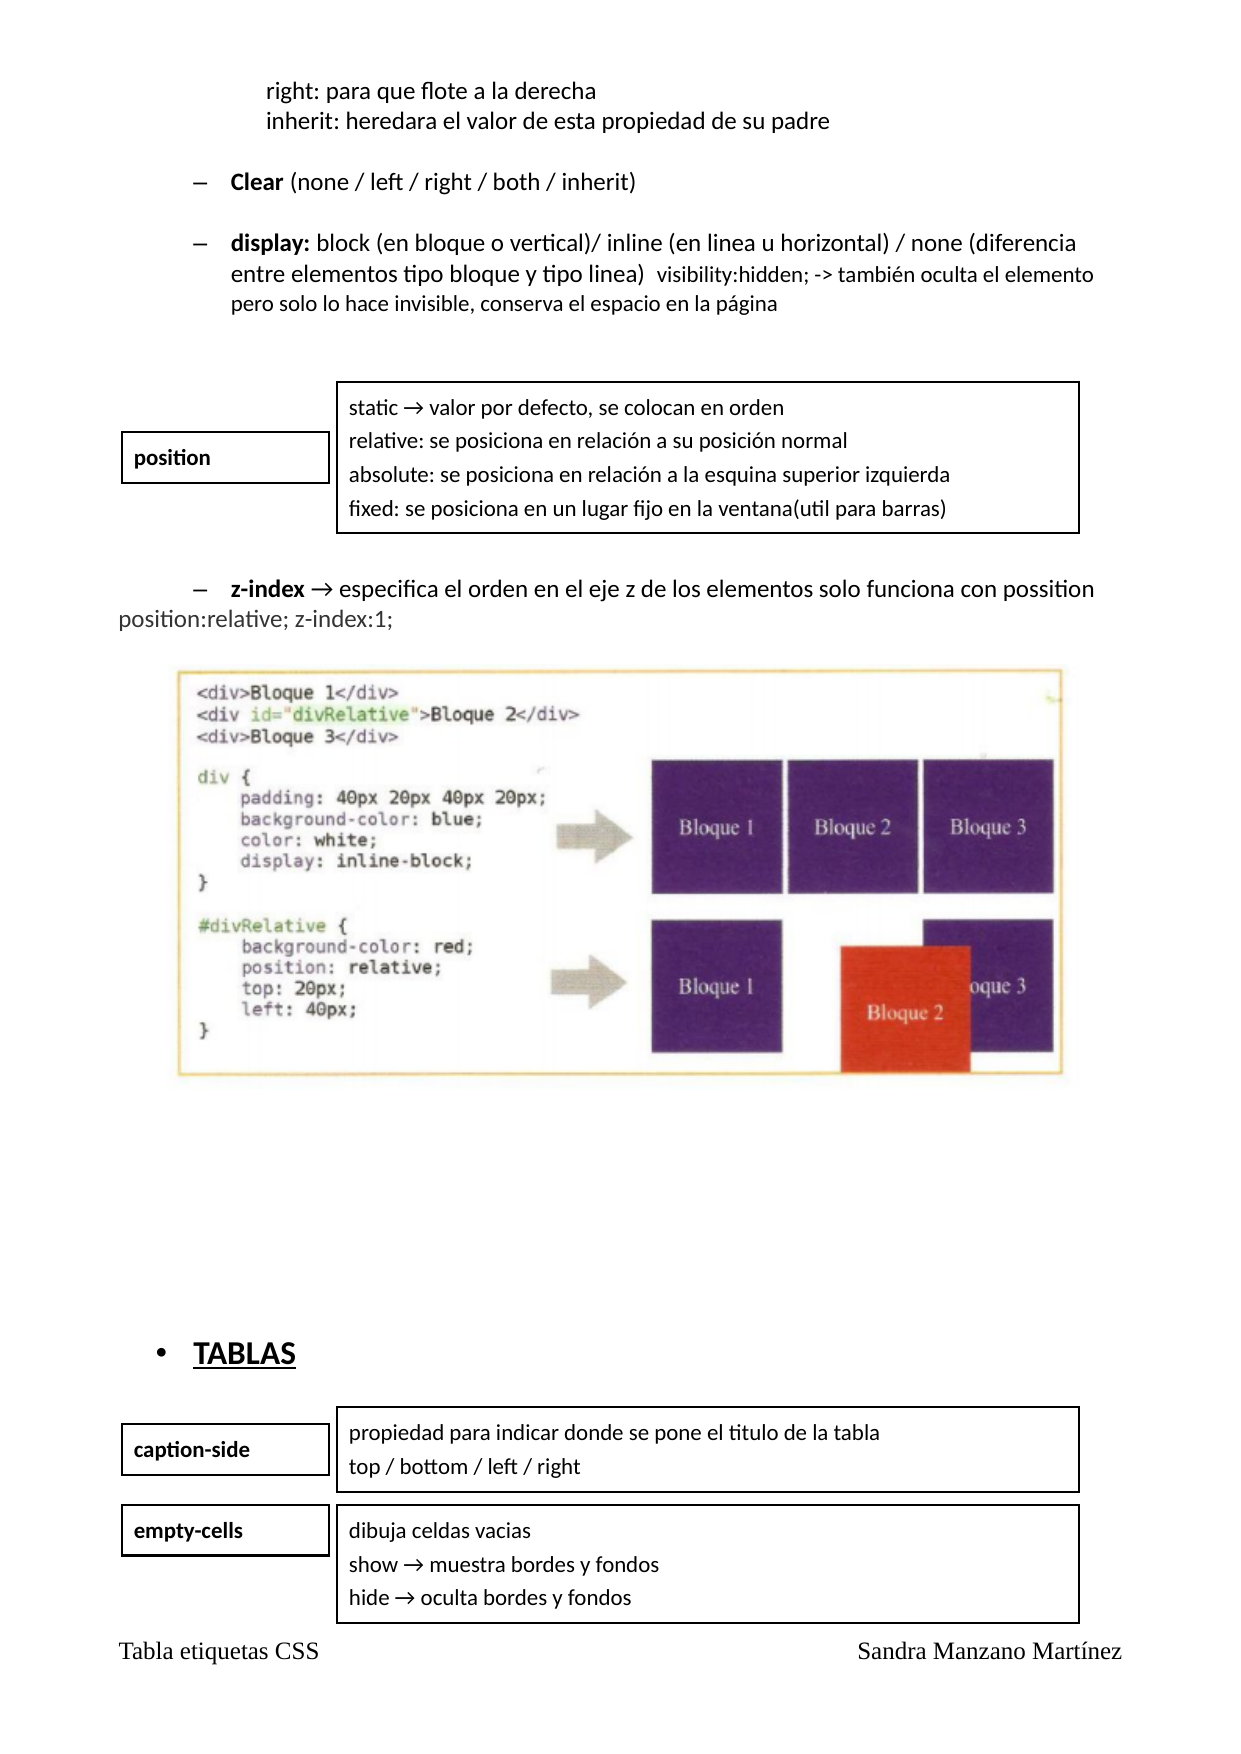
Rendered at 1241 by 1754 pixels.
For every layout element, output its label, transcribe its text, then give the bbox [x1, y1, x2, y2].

list display: block (en bloque o vertical)/ inline (en linea u horizontal) / none (diferencia entre elementos tipo bloque y tipo linea) visibility:hidden; -> también oculta el elemento pero solo lo hace invisible, conserva el espacio en la página [193, 228, 1122, 317]
text inherit: heredara el valor de esta propiedad de su padre [118, 106, 1122, 136]
table_header position [118, 378, 333, 542]
table_header propiedad para indicar donde se pone el titulo de la tabla top / bottom / left / right [333, 1403, 1083, 1501]
list TABLAS [156, 1332, 1122, 1373]
text right: para que flote a la derecha [118, 75, 1122, 106]
text position:relative; z-index:1; [118, 603, 1122, 634]
table_header caption-side [118, 1403, 333, 1501]
list Clear (none / left / right / both / inherit) [193, 167, 1122, 197]
list z-index → especifica el orden en el eje z de los elementos solo funciona con possition [193, 573, 1122, 603]
table_header static → valor por defecto, se colocan en orden relative: se posiciona en relación a su posición normal absolute: se posiciona en relación a la esquina superior izquierda fixed: se posiciona en un lugar fijo en la ventana(util para barras) [333, 378, 1083, 542]
table_cell empty-cells [118, 1501, 333, 1632]
table_cell dibuja celdas vacias show → muestra bordes y fondos hide → oculta bordes y fondos [333, 1501, 1083, 1632]
